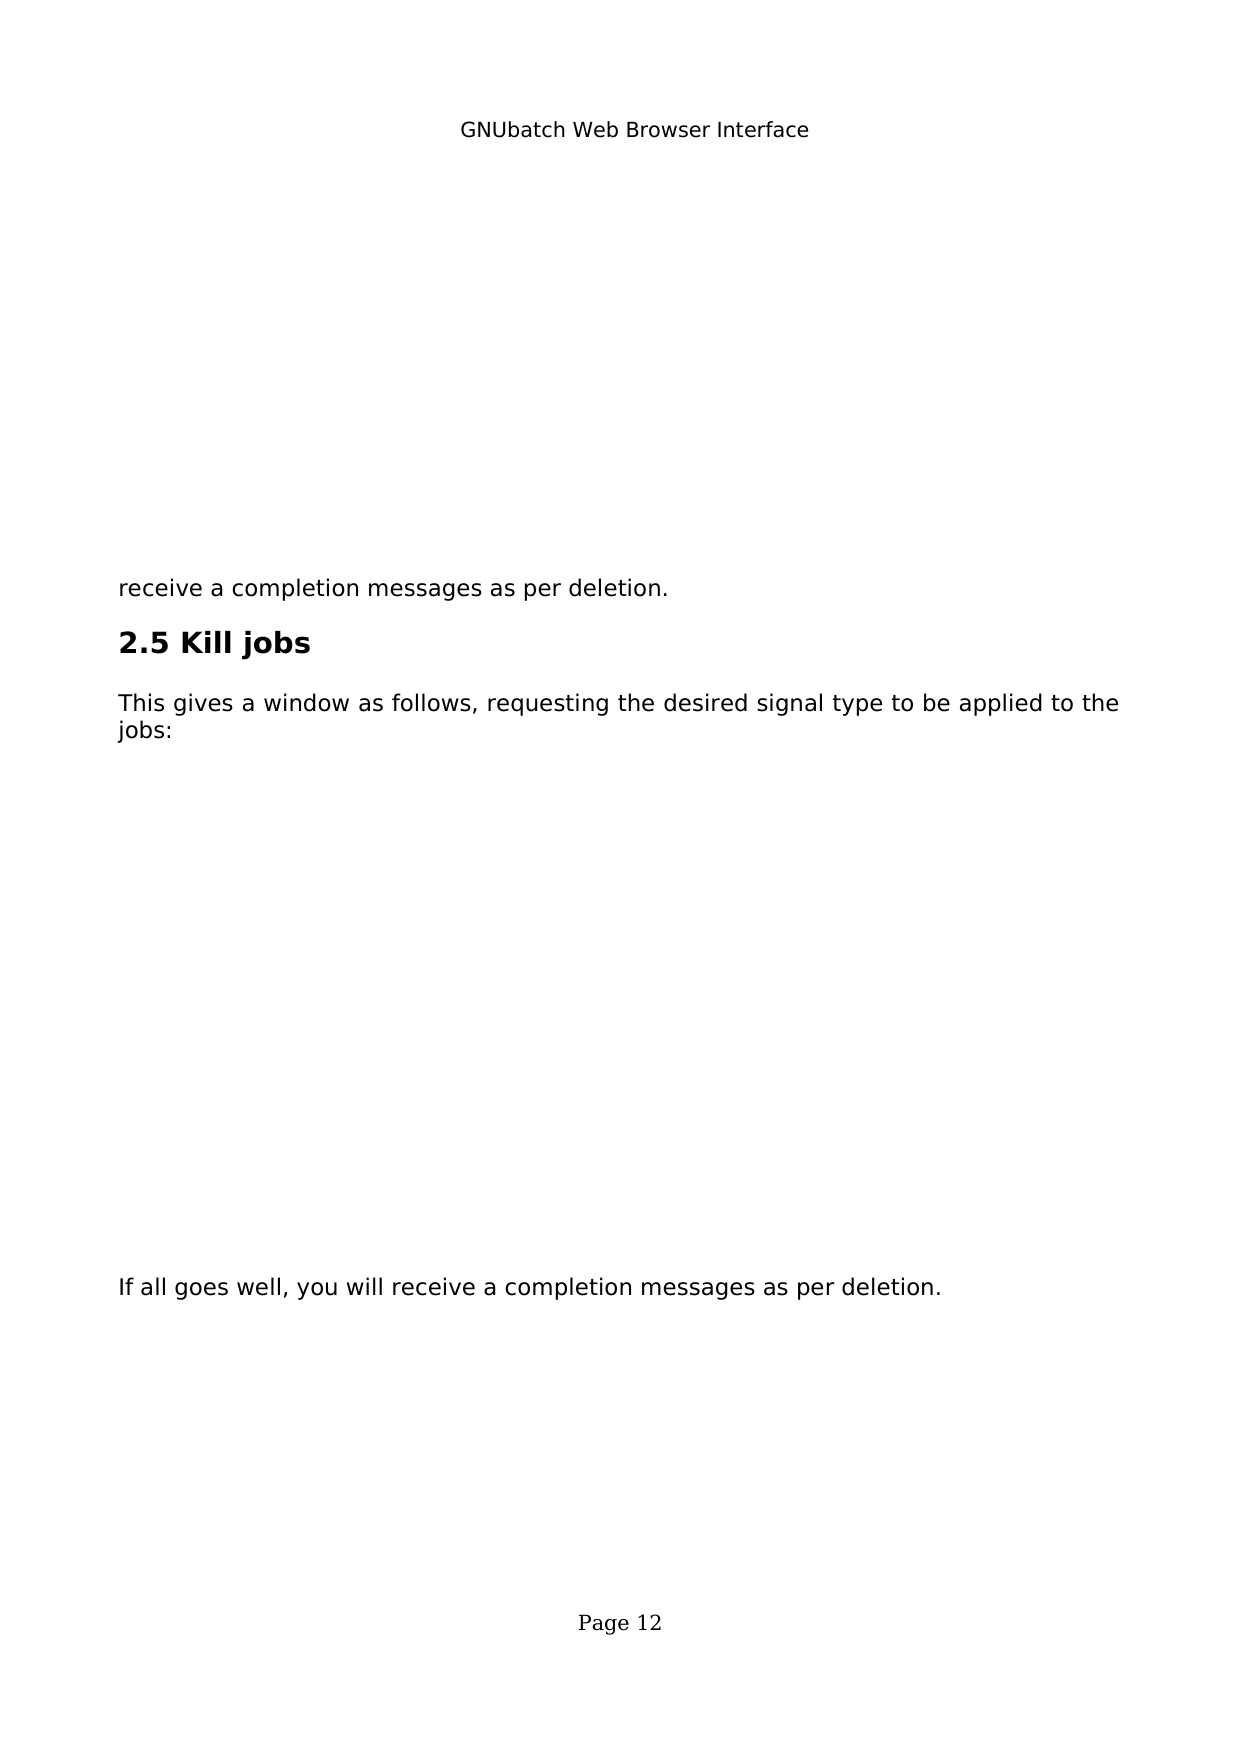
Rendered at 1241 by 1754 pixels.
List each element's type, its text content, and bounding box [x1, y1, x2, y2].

text If all goes well, you will receive a completion messages as per deletion. [118, 762, 1122, 1301]
subtitle Kill jobs [118, 627, 1122, 661]
text receive a completion messages as per deletion. [118, 172, 1122, 602]
text This gives a window as follows, requesting the desired signal type to be applied to the jobs: [118, 690, 1122, 744]
